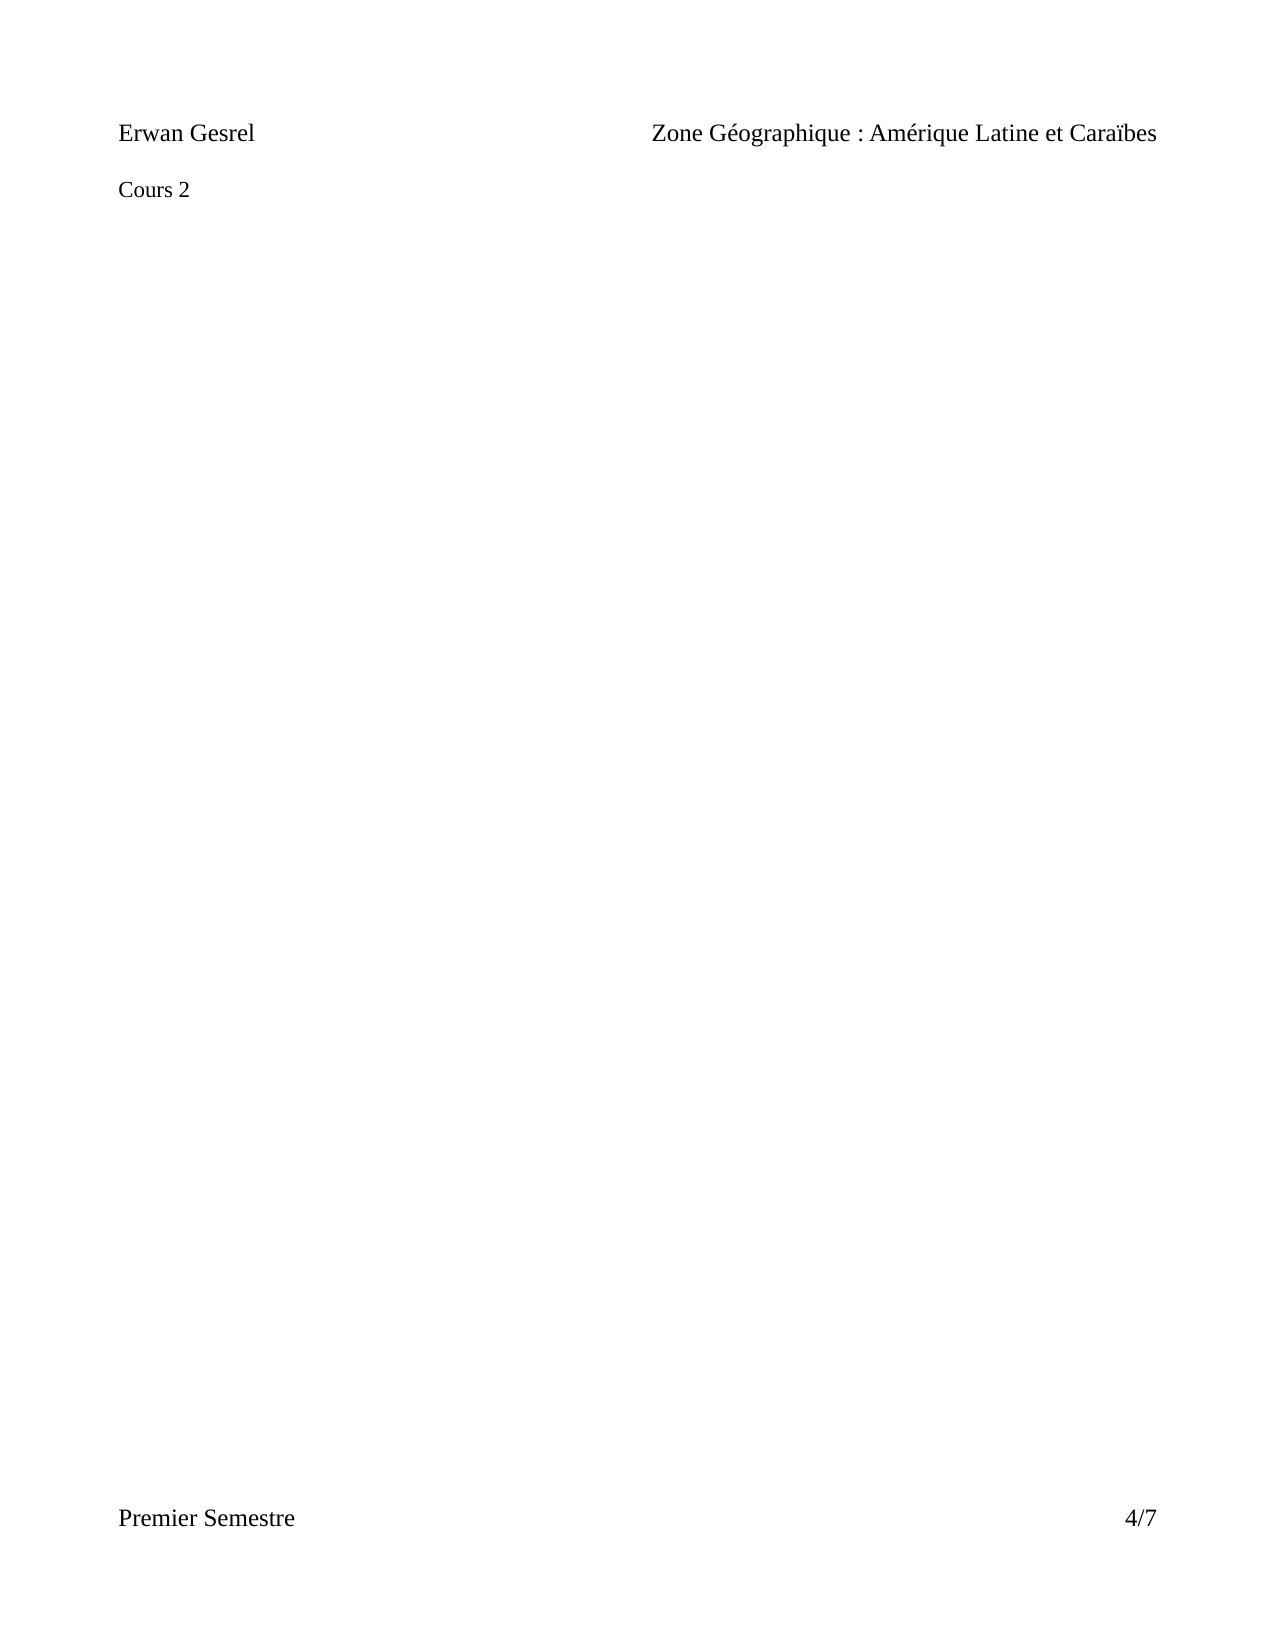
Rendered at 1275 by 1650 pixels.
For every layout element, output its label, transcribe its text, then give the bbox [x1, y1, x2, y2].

text Cours 2 [118, 176, 1157, 203]
